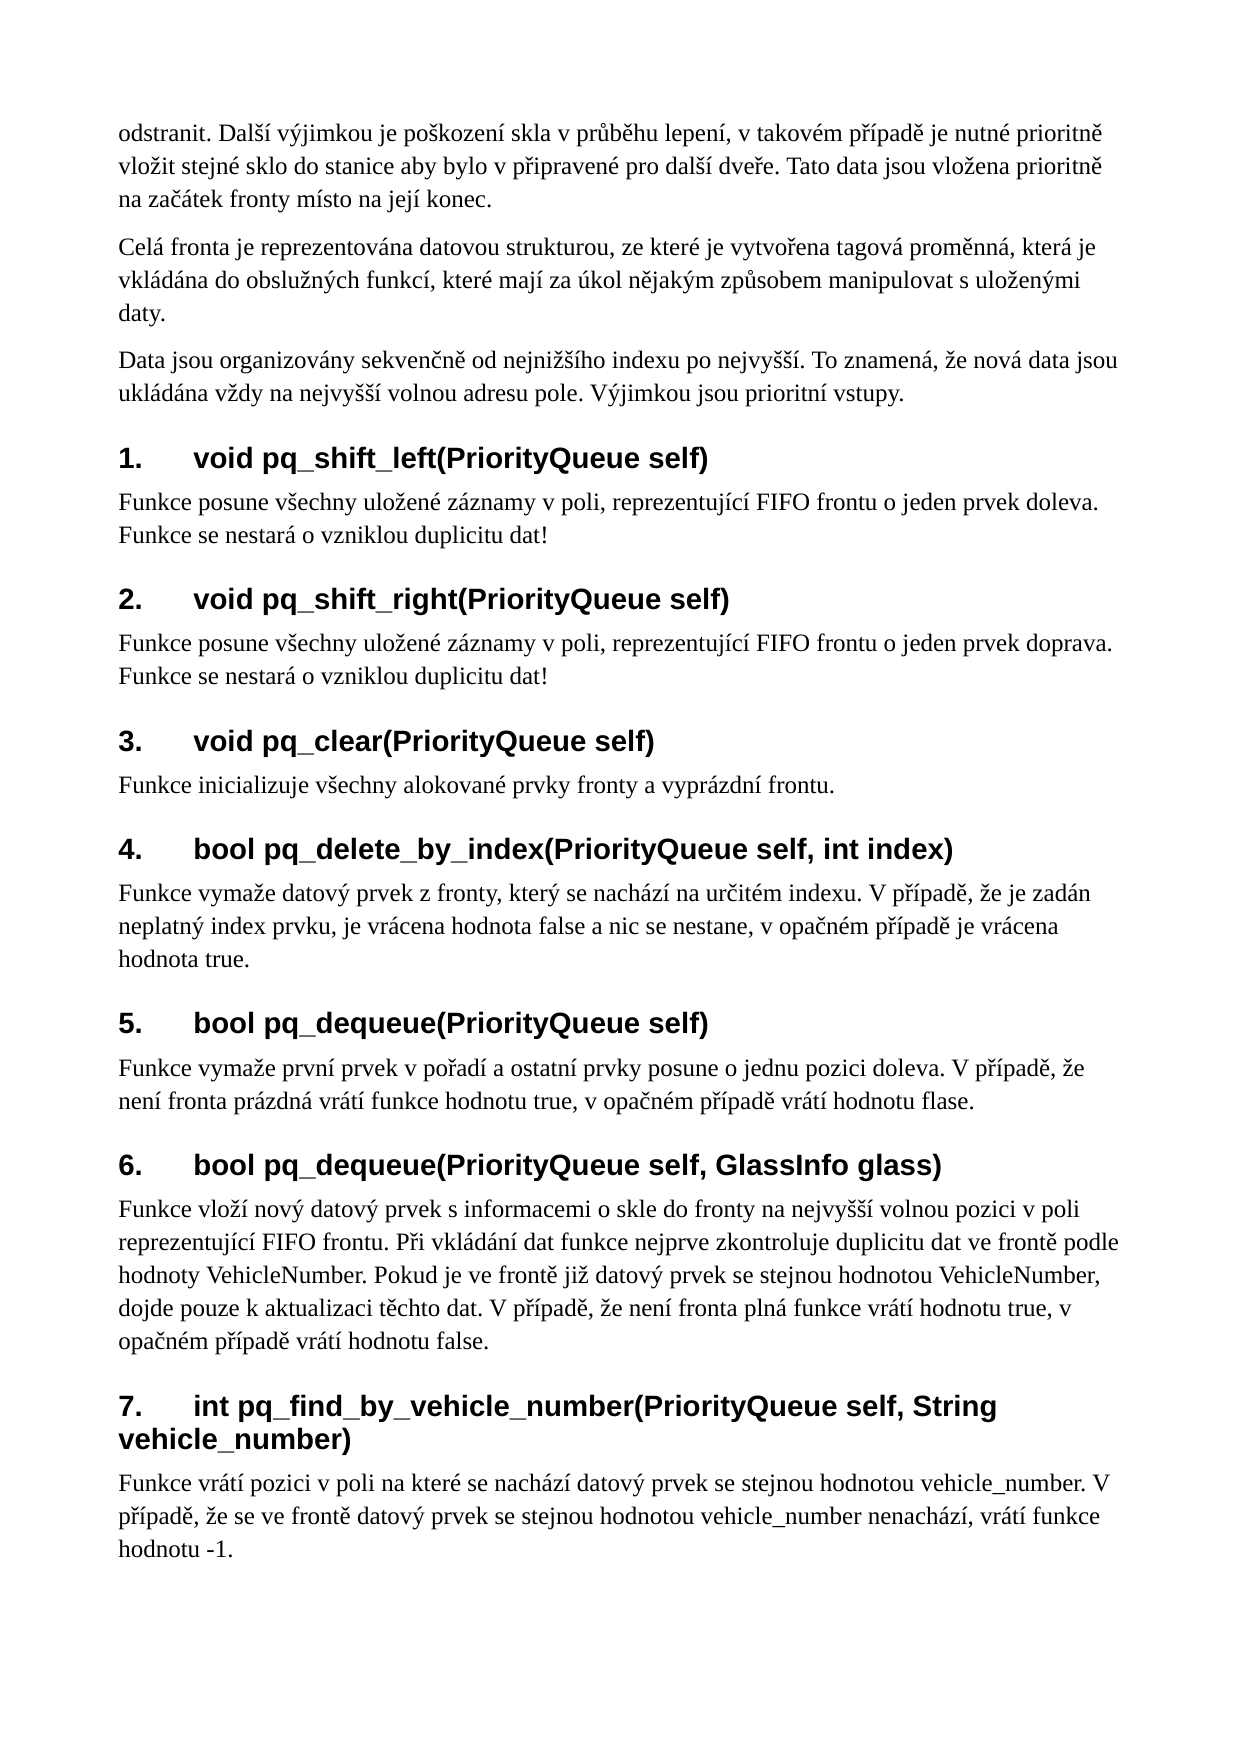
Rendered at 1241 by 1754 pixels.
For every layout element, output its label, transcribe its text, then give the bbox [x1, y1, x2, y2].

subtitle bool pq_dequeue(PriorityQueue self) [118, 1006, 1122, 1040]
text odstranit. Další výjimkou je poškození skla v průběhu lepení, v takovém případě je nutné prioritně vložit stejné sklo do stanice aby bylo v připravené pro další dveře. Tato data jsou vložena prioritně na začátek fronty místo na její konec. [118, 118, 1122, 213]
subtitle bool pq_dequeue(PriorityQueue self, GlassInfo glass) [118, 1148, 1122, 1182]
text Funkce vymaže datový prvek z fronty, který se nachází na určitém indexu. V případě, že je zadán neplatný index prvku, je vrácena hodnota false a nic se nestane, v opačném případě je vrácena hodnota true. [118, 878, 1122, 973]
subtitle void pq_clear(PriorityQueue self) [118, 723, 1122, 757]
subtitle int pq_find_by_vehicle_number(PriorityQueue self, String vehicle_number) [118, 1388, 1122, 1456]
text Funkce vrátí pozici v poli na které se nachází datový prvek se stejnou hodnotou vehicle_number. V případě, že se ve frontě datový prvek se stejnou hodnotou vehicle_number nenachází, vrátí funkce hodnotu -1. [118, 1468, 1122, 1563]
text Funkce posune všechny uložené záznamy v poli, reprezentující FIFO frontu o jeden prvek doleva. Funkce se nestará o vzniklou duplicitu dat! [118, 487, 1122, 549]
text Funkce posune všechny uložené záznamy v poli, reprezentující FIFO frontu o jeden prvek doprava. Funkce se nestará o vzniklou duplicitu dat! [118, 628, 1122, 690]
text Data jsou organizovány sekvenčně od nejnižšího indexu po nejvyšší. To znamená, že nová data jsou ukládána vždy na nejvyšší volnou adresu pole. Výjimkou jsou prioritní vstupy. [118, 345, 1122, 407]
text Funkce inicializuje všechny alokované prvky fronty a vyprázdní frontu. [118, 770, 1122, 798]
subtitle void pq_shift_right(PriorityQueue self) [118, 582, 1122, 616]
subtitle bool pq_delete_by_index(PriorityQueue self, int index) [118, 832, 1122, 866]
text Funkce vloží nový datový prvek s informacemi o skle do fronty na nejvyšší volnou pozici v poli reprezentující FIFO frontu. Při vkládání dat funkce nejprve zkontroluje duplicitu dat ve frontě podle hodnoty VehicleNumber. Pokud je ve frontě již datový prvek se stejnou hodnotou VehicleNumber, dojde pouze k aktualizaci těchto dat. V případě, že není fronta plná funkce vrátí hodnotu true, v opačném případě vrátí hodnotu false. [118, 1194, 1122, 1355]
text Funkce vymaže první prvek v pořadí a ostatní prvky posune o jednu pozici doleva. V případě, že není fronta prázdná vrátí funkce hodnotu true, v opačném případě vrátí hodnotu flase. [118, 1053, 1122, 1114]
subtitle void pq_shift_left(PriorityQueue self) [118, 441, 1122, 474]
text Celá fronta je reprezentována datovou strukturou, ze které je vytvořena tagová proměnná, která je vkládána do obslužných funkcí, které mají za úkol nějakým způsobem manipulovat s uloženými daty. [118, 232, 1122, 327]
